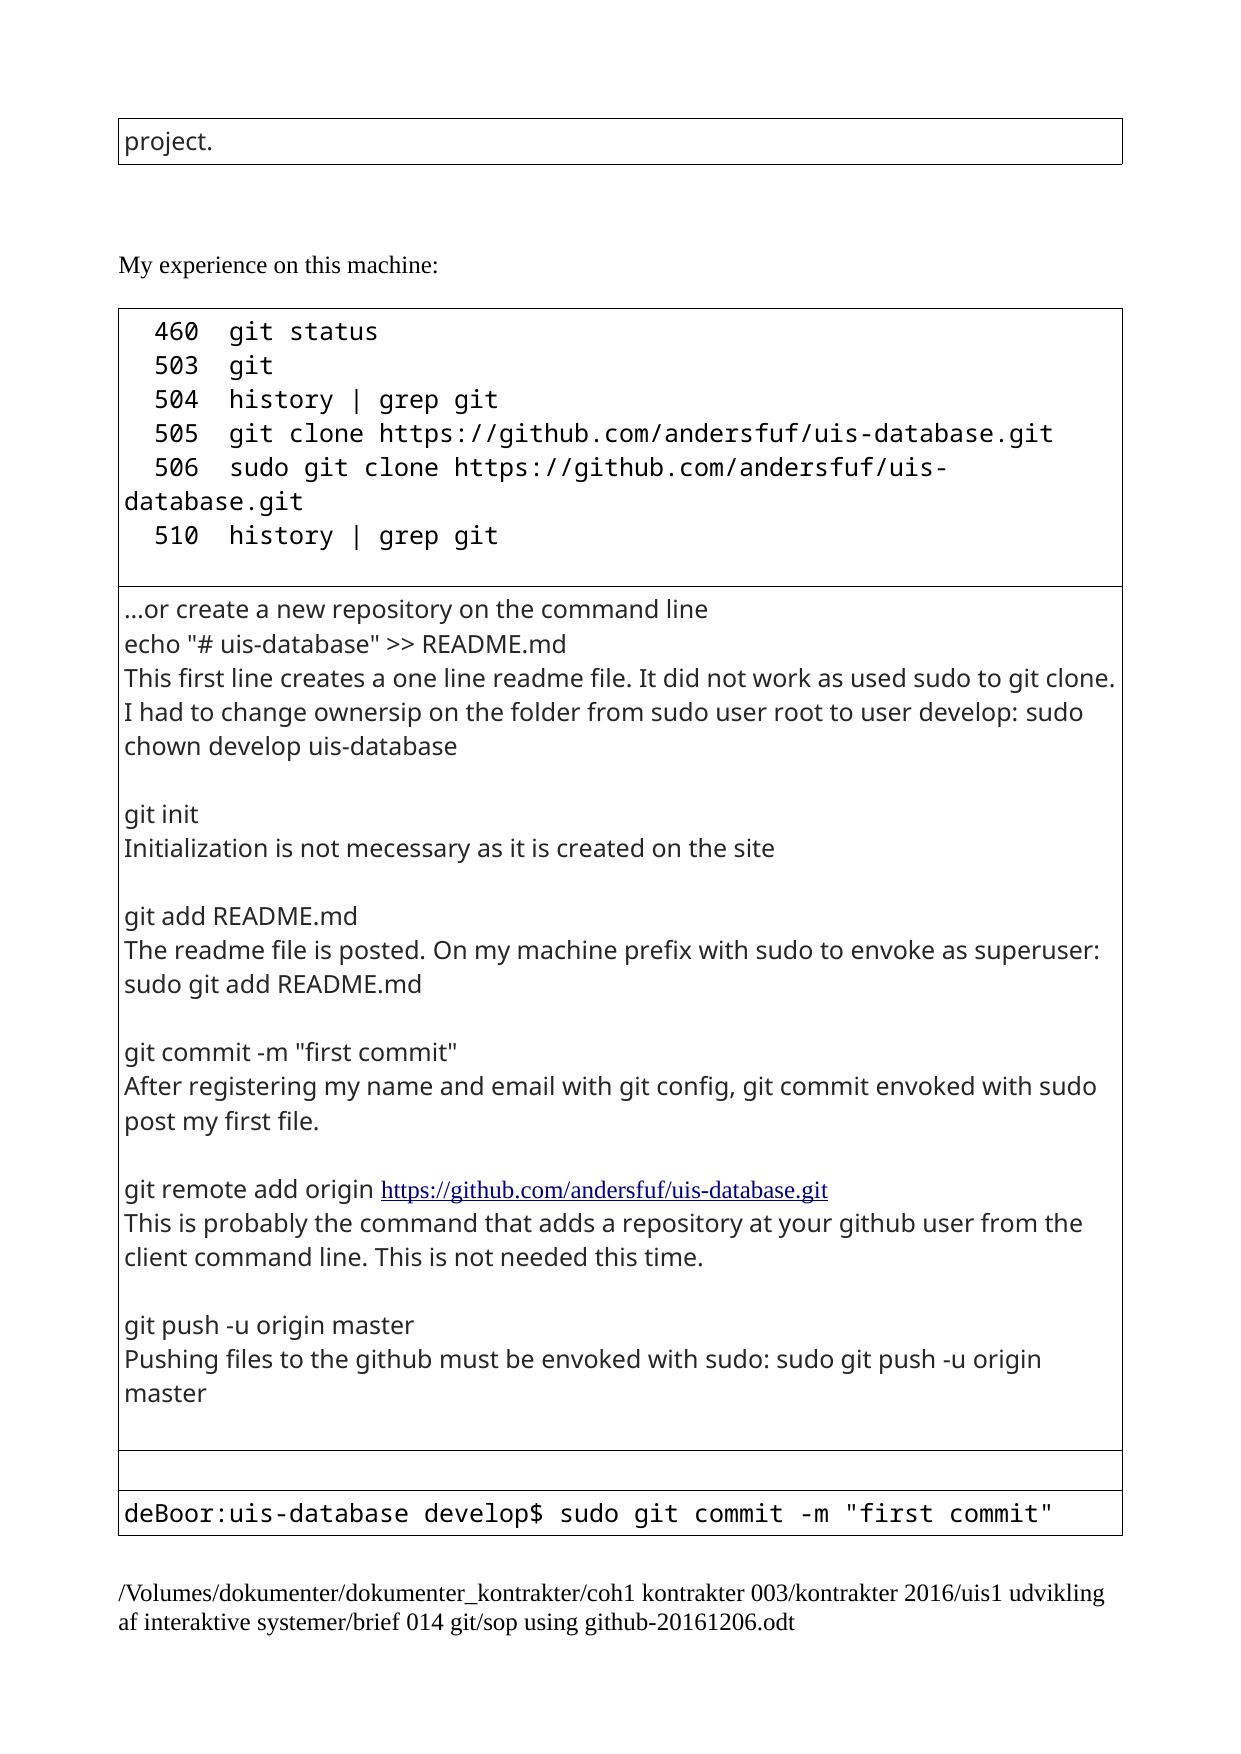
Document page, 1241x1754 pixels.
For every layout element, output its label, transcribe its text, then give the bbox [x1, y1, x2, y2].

table_cell deBoor:uis-database develop$ sudo git commit -m "first commit" [119, 1491, 1122, 1535]
table_header 460 git status 503 git 504 history | grep git 505 git clone https://github.com/andersfuf/uis-database.git 506 sudo git clone https://github.com/andersfuf/uis-database.git 510 history | grep git [119, 309, 1122, 586]
table_cell project. [119, 119, 1122, 164]
table_cell [119, 1451, 1122, 1490]
table_cell …or create a new repository on the command line echo "# uis-database" >> README.md This first line creates a one line readme file. It did not work as used sudo to git clone. I had to change ownersip on the folder from sudo user root to user develop: sudo chown develop uis-database git init Initialization is not mecessary as it is created on the site git add README.md The readme file is posted. On my machine prefix with sudo to envoke as superuser: sudo git add README.md git commit -m "first commit" After registering my name and email with git config, git commit envoked with sudo post my first file. git remote add origin https://github.com/andersfuf/uis-database.git This is probably the command that adds a repository at your github user from the client command line. This is not needed this time. git push -u origin master Pushing files to the github must be envoked with sudo: sudo git push -u origin master [119, 587, 1122, 1449]
text My experience on this machine: [118, 250, 1122, 279]
